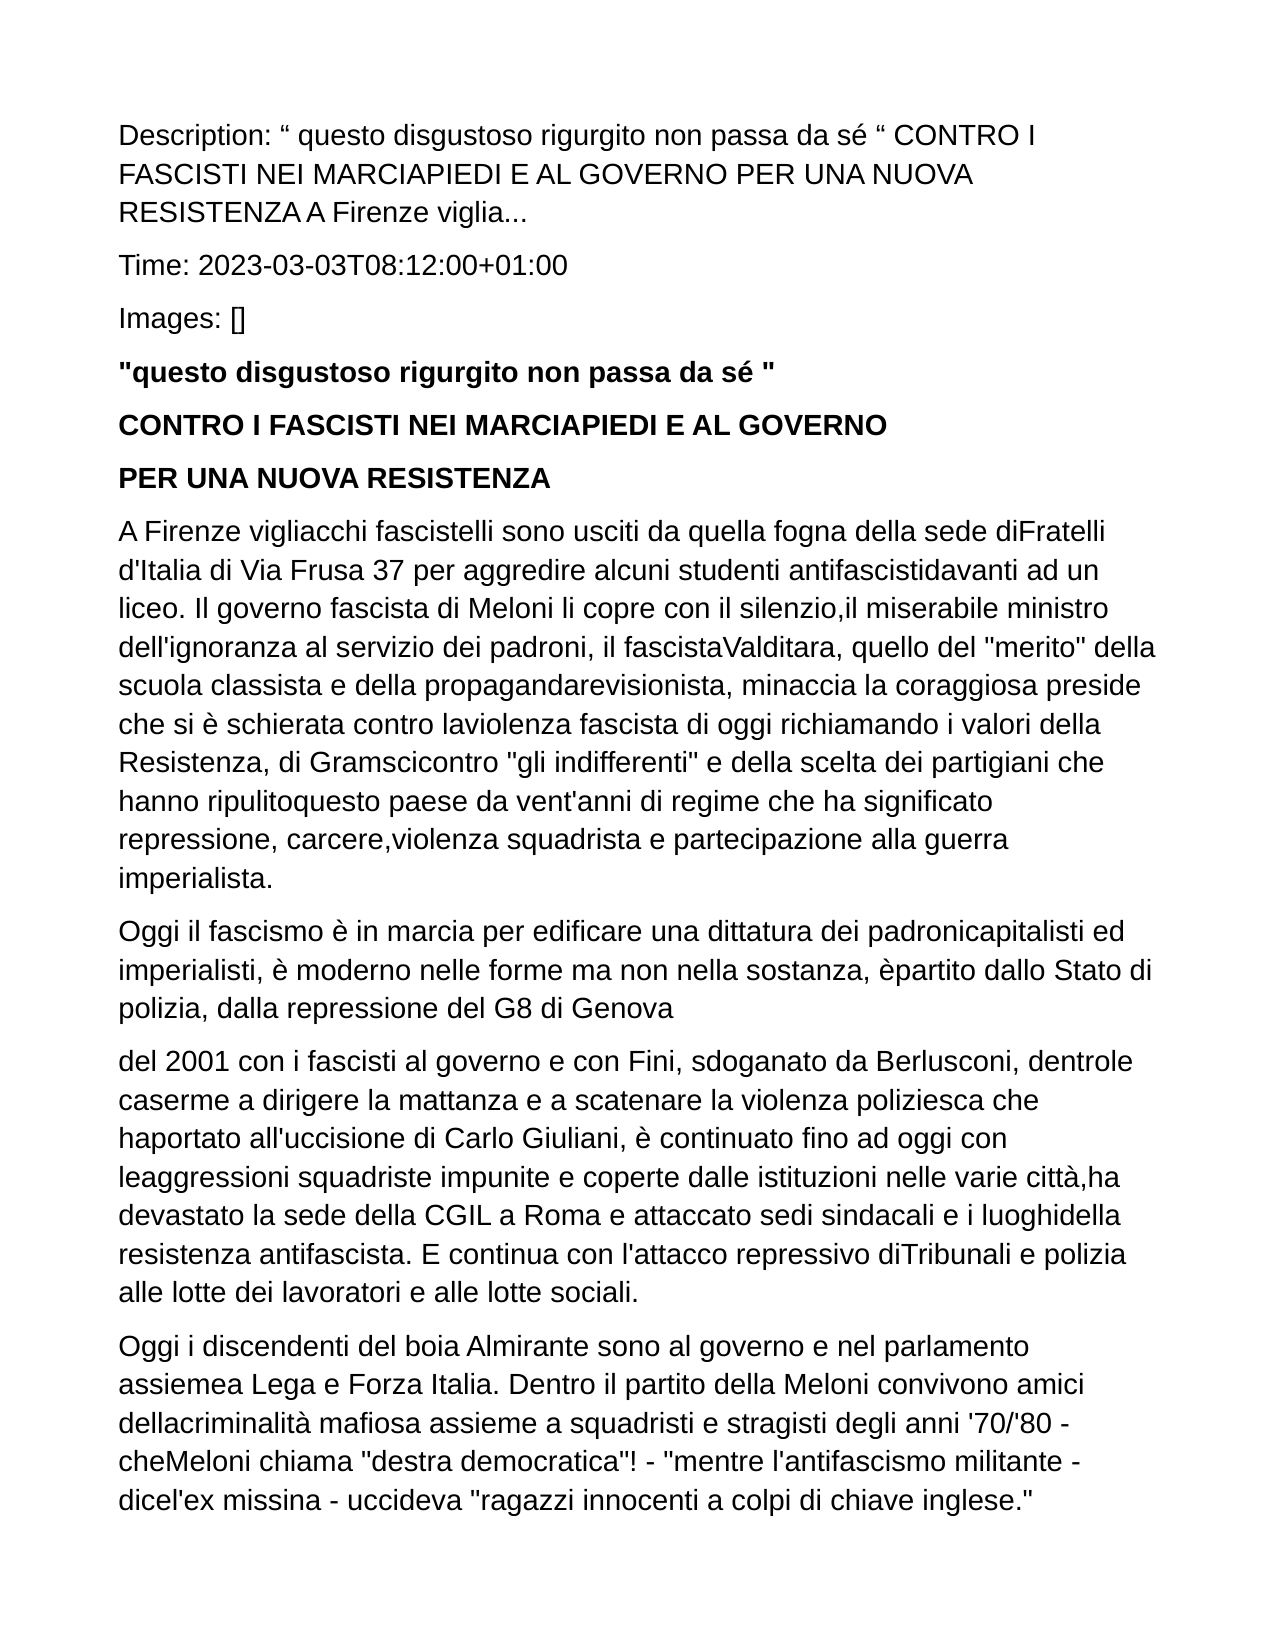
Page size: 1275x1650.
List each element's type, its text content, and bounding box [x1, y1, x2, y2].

text Oggi i discendenti del boia Almirante sono al governo e nel parlamento assiemea Lega e Forza Italia. Dentro il partito della Meloni convivono amici dellacriminalità mafiosa assieme a squadristi e stragisti degli anni '70/'80 - cheMeloni chiama "destra democratica"! - "mentre l'antifascismo militante - dicel'ex missina - uccideva "ragazzi innocenti a colpi di chiave inglese." [118, 1328, 1157, 1516]
text Time: 2023-03-03T08:12:00+01:00 [118, 248, 1157, 282]
text "questo disgustoso rigurgito non passa da sé " [118, 354, 1157, 388]
text CONTRO I FASCISTI NEI MARCIAPIEDI E AL GOVERNO [118, 408, 1157, 441]
text Description: “ questo disgustoso rigurgito non passa da sé “ CONTRO I FASCISTI NEI MARCIAPIEDI E AL GOVERNO PER UNA NUOVA RESISTENZA A Firenze viglia... [118, 118, 1157, 229]
text del 2001 con i fascisti al governo e con Fini, sdoganato da Berlusconi, dentrole caserme a dirigere la mattanza e a scatenare la violenza poliziesca che haportato all'uccisione di Carlo Giuliani, è continuato fino ad oggi con leaggressioni squadriste impunite e coperte dalle istituzioni nelle varie città,ha devastato la sede della CGIL a Roma e attaccato sedi sindacali e i luoghidella resistenza antifascista. E continua con l'attacco repressivo diTribunali e polizia alle lotte dei lavoratori e alle lotte sociali. [118, 1044, 1157, 1309]
text Oggi il fascismo è in marcia per edificare una dittatura dei padronicapitalisti ed imperialisti, è moderno nelle forme ma non nella sostanza, èpartito dallo Stato di polizia, dalla repressione del G8 di Genova [118, 914, 1157, 1024]
text A Firenze vigliacchi fascistelli sono usciti da quella fogna della sede diFratelli d'Italia di Via Frusa 37 per aggredire alcuni studenti antifascistidavanti ad un liceo. Il governo fascista di Meloni li copre con il silenzio,il miserabile ministro dell'ignoranza al servizio dei padroni, il fascistaValditara, quello del "merito" della scuola classista e della propagandarevisionista, minaccia la coraggiosa preside che si è schierata contro laviolenza fascista di oggi richiamando i valori della Resistenza, di Gramscicontro "gli indifferenti" e della scelta dei partigiani che hanno ripulitoquesto paese da vent'anni di regime che ha significato repressione, carcere,violenza squadrista e partecipazione alla guerra imperialista. [118, 514, 1157, 894]
text PER UNA NUOVA RESISTENZA [118, 461, 1157, 494]
text Images: [] [118, 301, 1157, 335]
